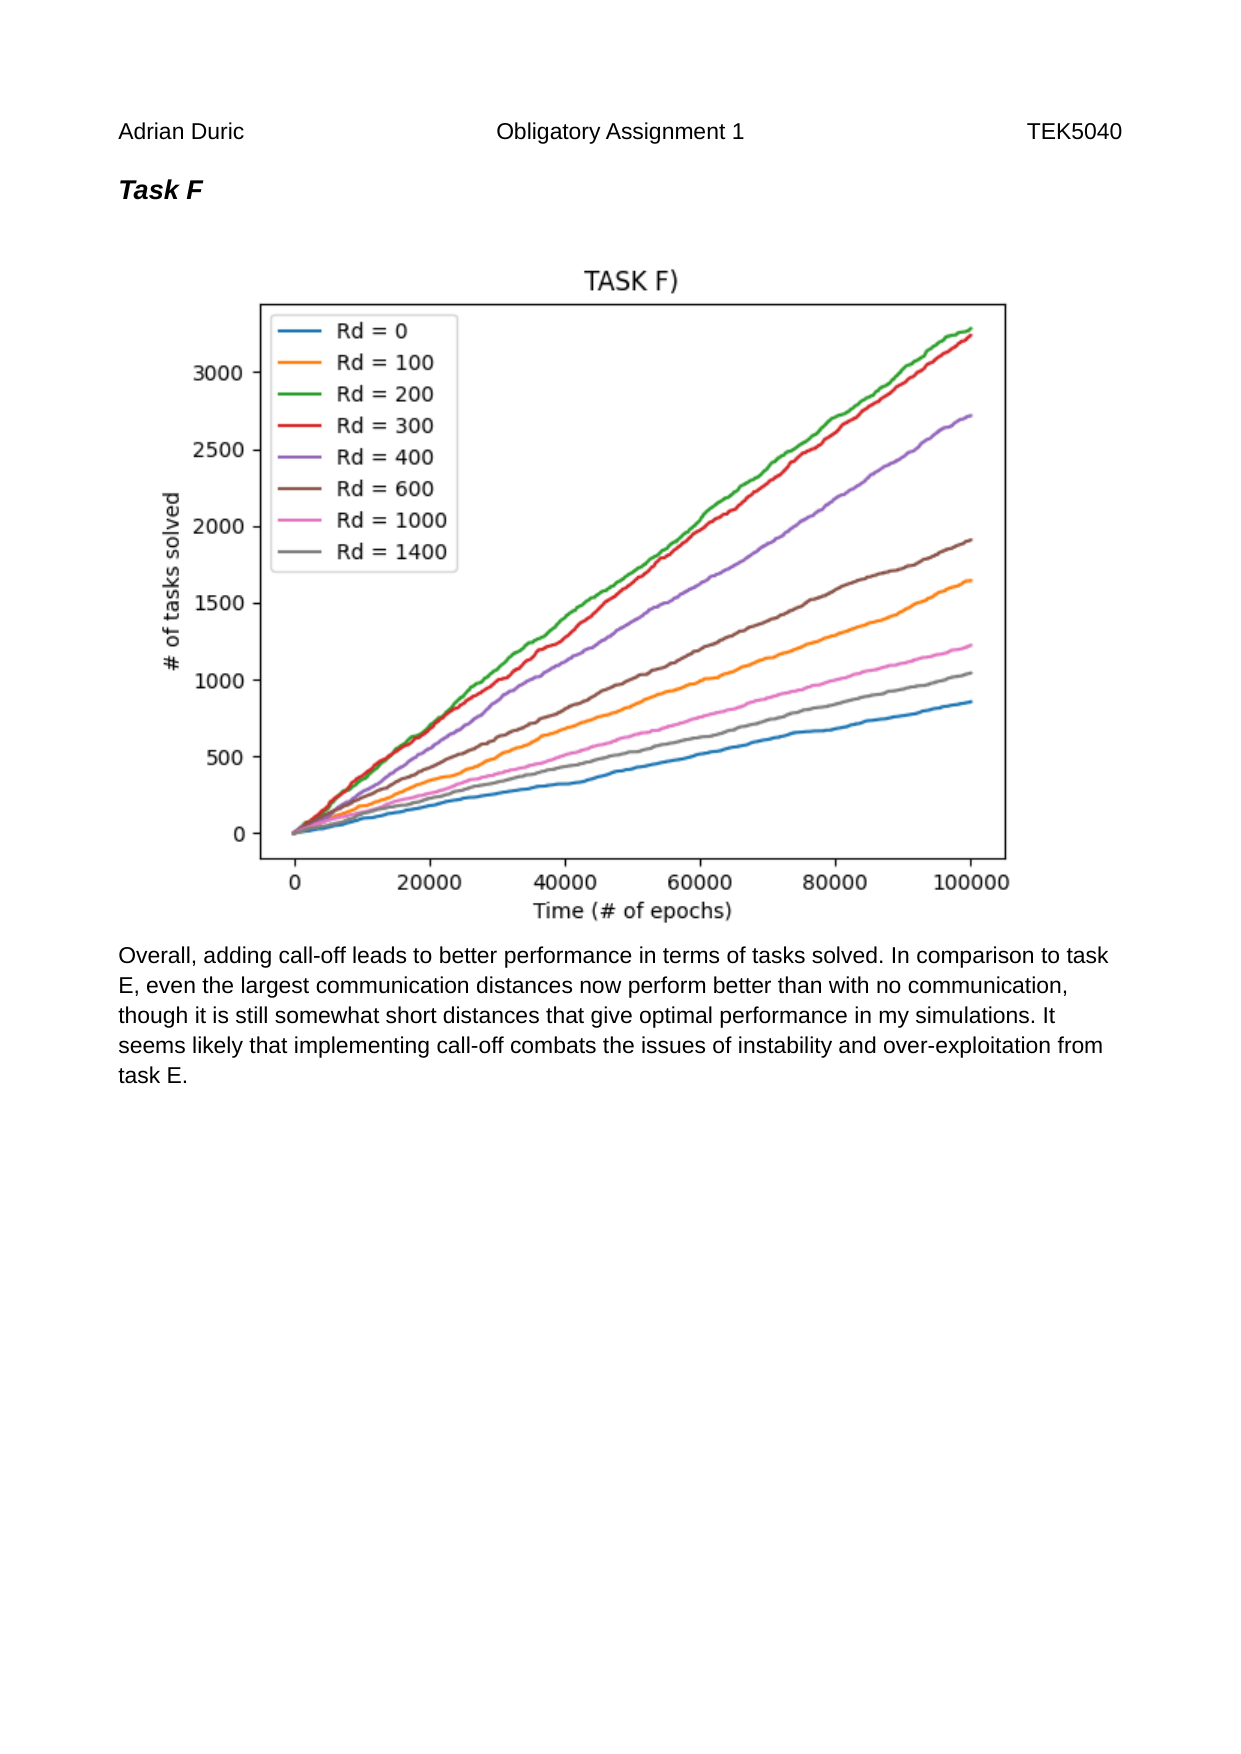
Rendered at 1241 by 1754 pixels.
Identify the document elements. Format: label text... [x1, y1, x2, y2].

picture [140, 217, 1100, 938]
subtitle Task F [118, 174, 1122, 205]
text Overall, adding call-off leads to better performance in terms of tasks solved. In comparison to task E, even the largest communication distances now perform better than with no communication, though it is still somewhat short distances that give optimal performance in my simulations. It seems likely that implementing call-off combats the issues of instability and over-exploitation from task E. [118, 218, 1122, 1089]
